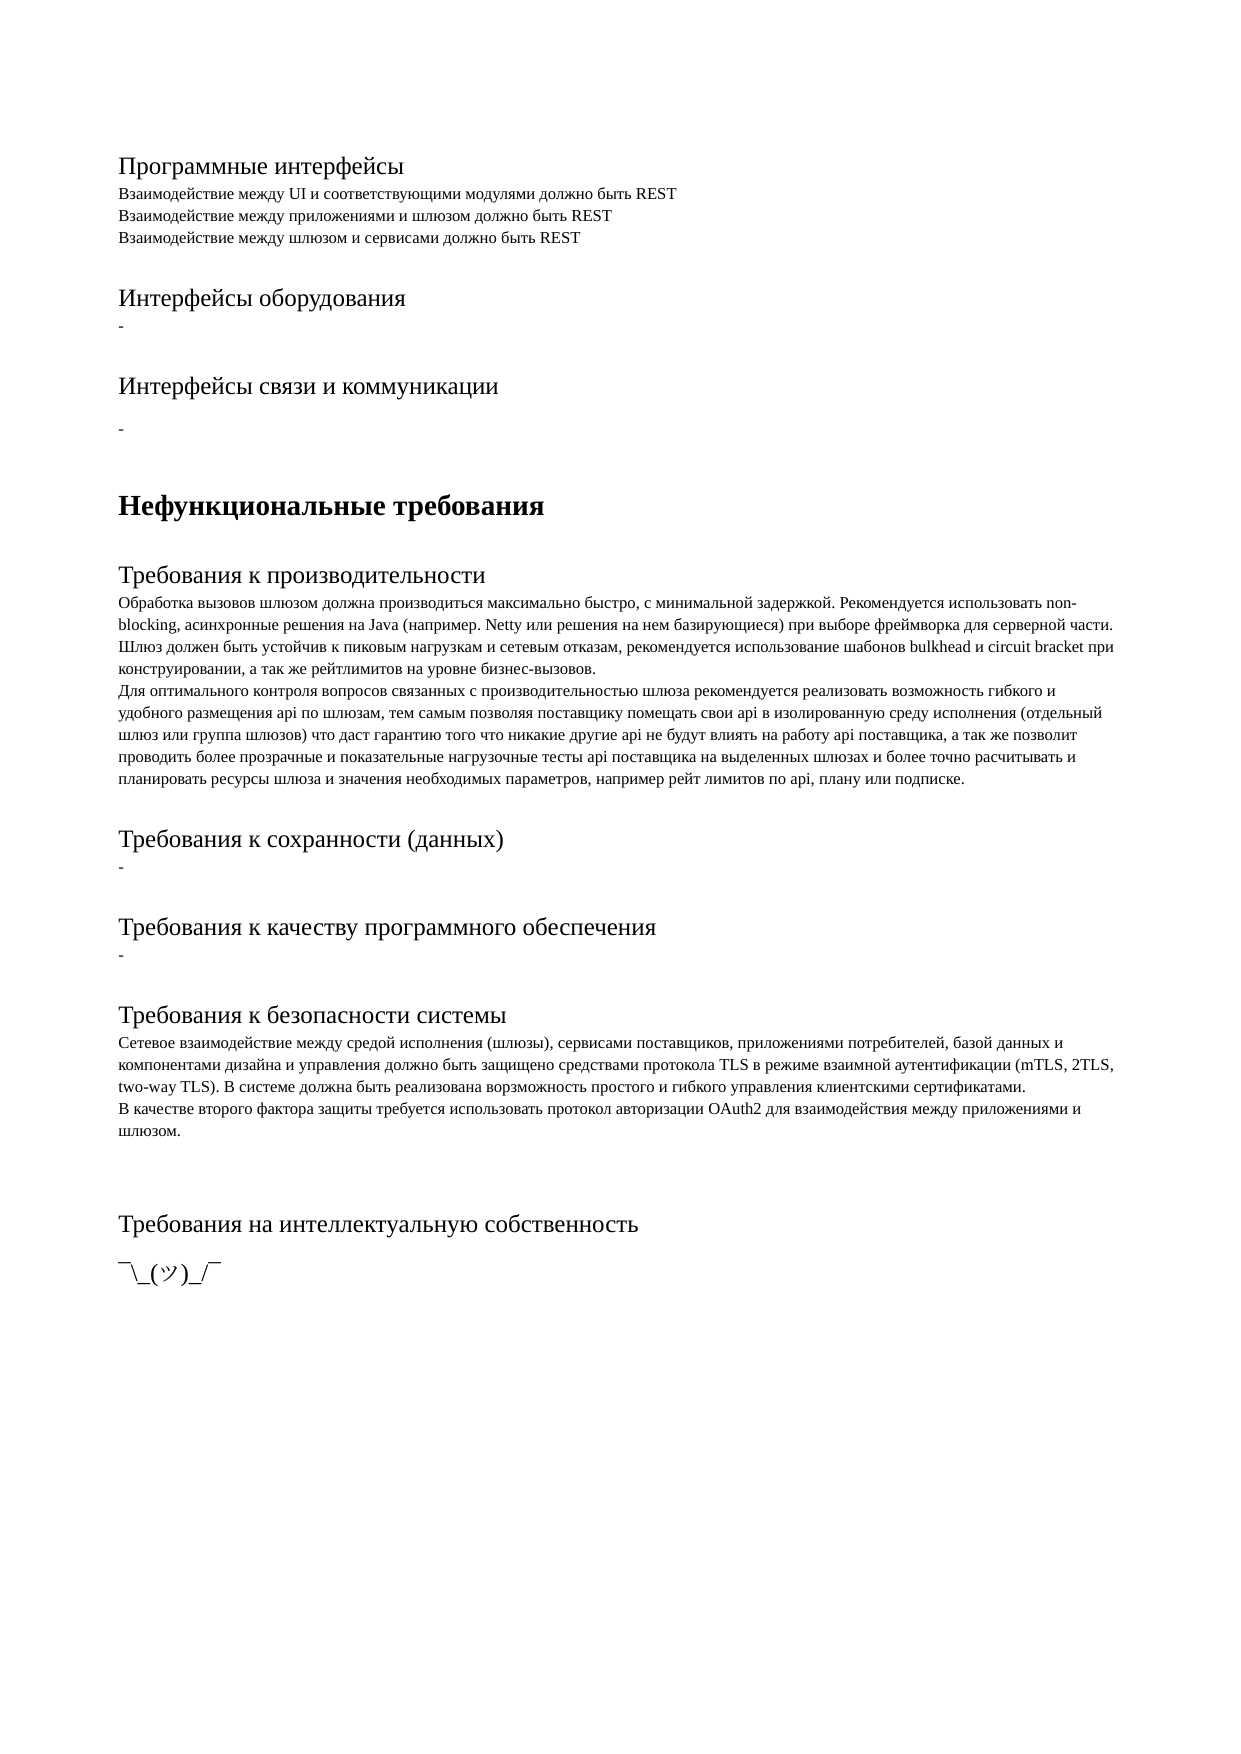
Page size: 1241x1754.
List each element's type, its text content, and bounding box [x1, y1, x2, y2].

text Для оптимального контроля вопросов связанных с производительностью шлюза рекомендуется реализовать возможность гибкого и удобного размещения api по шлюзам, тем самым позволяя поставщику помещать свои api в изолированную среду исполнения (отдельный шлюз или группа шлюзов) что даст гарантию того что никакие другие api не будут влиять на работу api поставщика, а так же позволит проводить более прозрачные и показательные нагрузочные тесты api поставщика на выделенных шлюзах и более точно расчитывать и планировать ресурсы шлюза и значения необходимых параметров, например рейт лимитов по api, плану или подписке. [118, 681, 1122, 788]
text Шлюз должен быть устойчив к пиковым нагрузкам и сетевым отказам, рекомендуется использование шабонов bulkhead и circuit bracket при конструировании, а так же рейтлимитов на уровне бизнес-вызовов. [118, 637, 1122, 678]
text Взаимодействие между приложениями и шлюзом должно быть REST [118, 206, 1122, 225]
text Взаимодействие между шлюзом и сервисами должно быть REST [118, 228, 1122, 247]
text - [118, 419, 1122, 438]
text Взаимодействие между UI и соответствующими модулями должно быть REST [118, 184, 1122, 203]
text Интерфейсы связи и коммуникации [118, 371, 1122, 400]
text Нефункциональные требования [118, 488, 1122, 522]
text Требования на интеллектуальную собственность [118, 1209, 1122, 1237]
text В качестве второго фактора защиты требуется использовать протокол авторизации OAuth2 для взаимодействия между приложениями и шлюзом. [118, 1099, 1122, 1140]
text Сетевое взаимодействие между средой исполнения (шлюзы), сервисами поставщиков, приложениями потребителей, базой данных и компонентами дизайна и управления должно быть защищено средствами протокола TLS в режиме взаимной аутентификации (mTLS, 2TLS, two-way TLS). В системе должна быть реализована ворзможность простого и гибкого управления клиентскими сертификатами. [118, 1033, 1122, 1096]
text Требования к производительности [118, 560, 1122, 589]
text Требования к безопасности системы [118, 1000, 1122, 1028]
text - [118, 857, 1122, 876]
text Программные интерфейсы [118, 151, 1122, 180]
text Интерфейсы оборудования [118, 283, 1122, 312]
text - [118, 945, 1122, 964]
text Требования к сохранности (данных) [118, 824, 1122, 852]
text Требования к качеству программного обеспечения [118, 912, 1122, 941]
text - [118, 316, 1122, 335]
text ¯\_(ツ)_/¯ [118, 1256, 1122, 1288]
text Обработка вызовов шлюзом должна производиться максимально быстро, с минимальной задержкой. Рекомендуется использовать non-blocking, асинхронные решения на Java (например. Netty или решения на нем базирующиеся) при выборе фреймворка для серверной части. [118, 593, 1122, 634]
